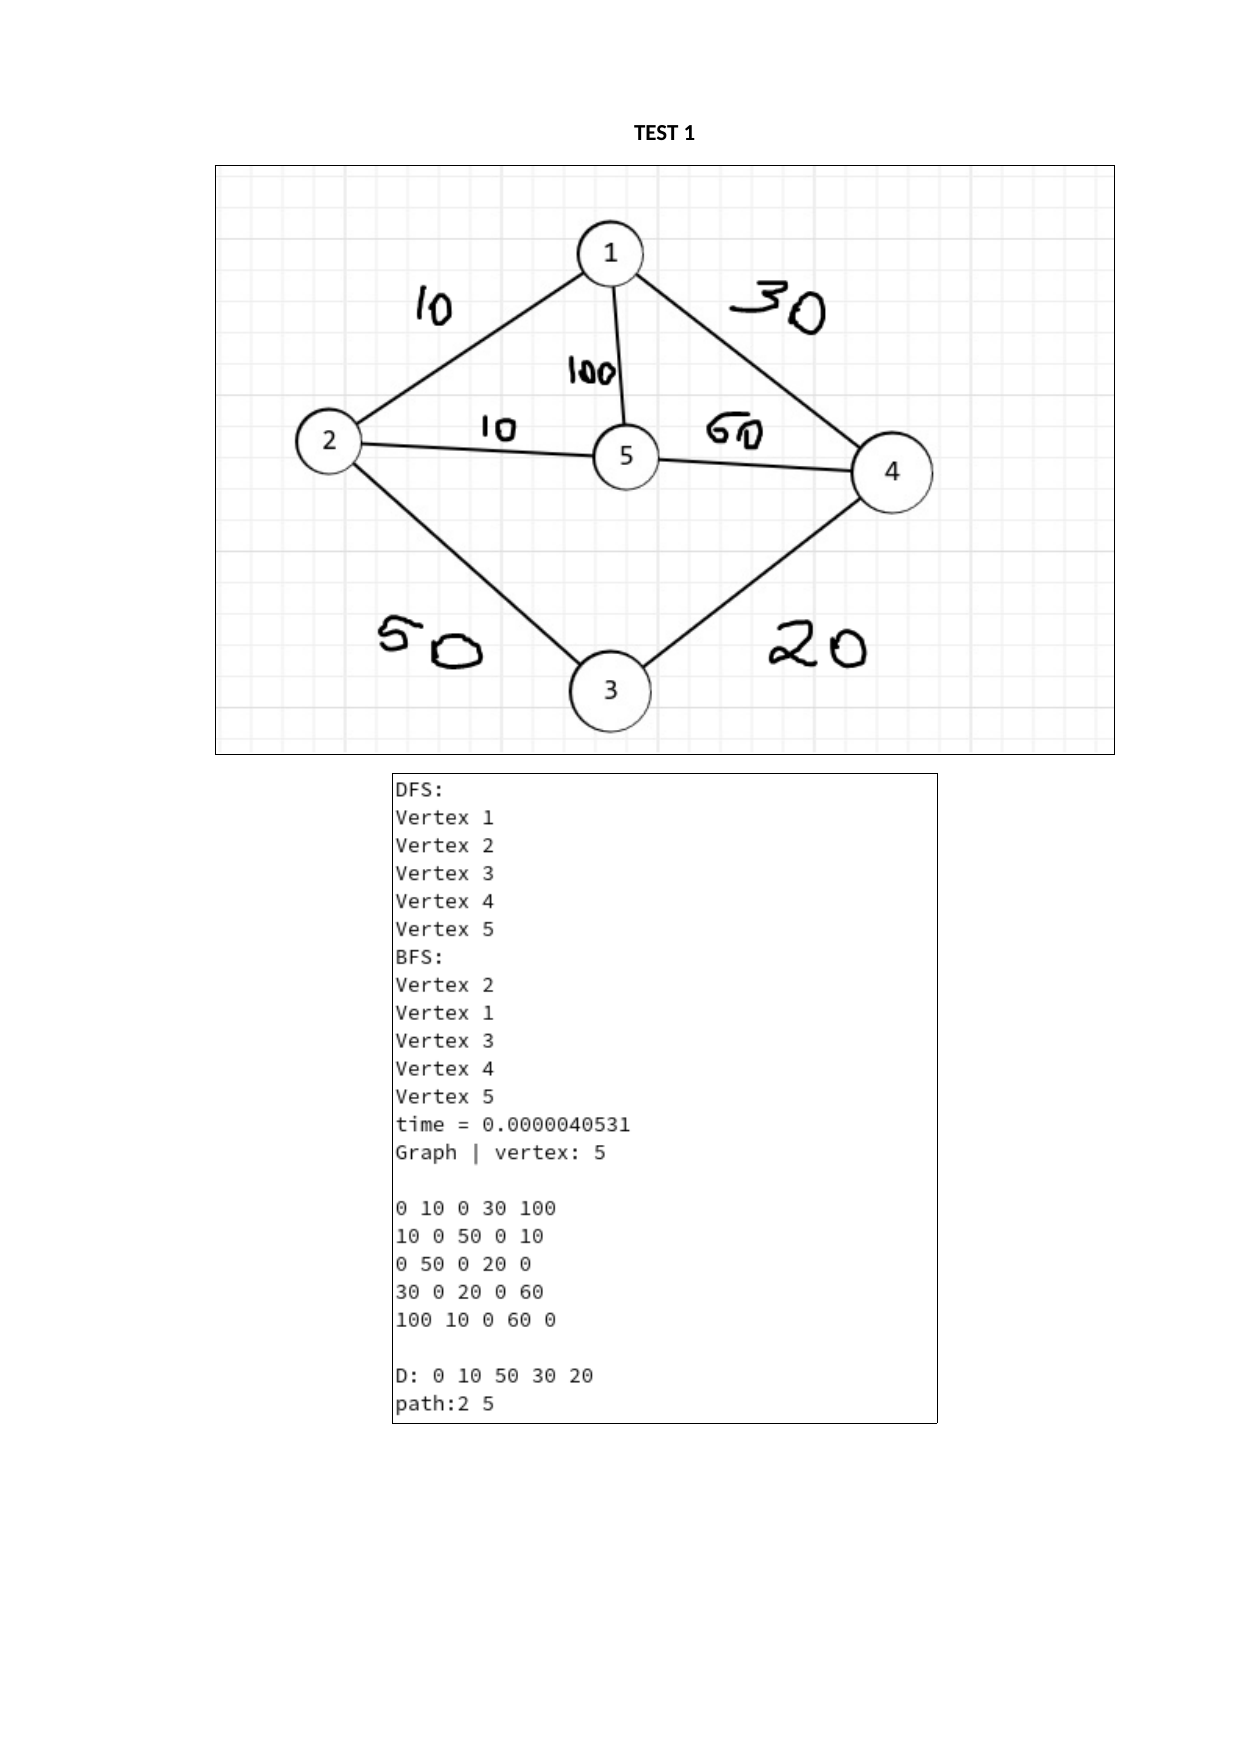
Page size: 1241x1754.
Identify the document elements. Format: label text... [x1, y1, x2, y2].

text TEST 1 [177, 118, 1152, 146]
picture [216, 166, 1114, 754]
picture [394, 776, 934, 1420]
